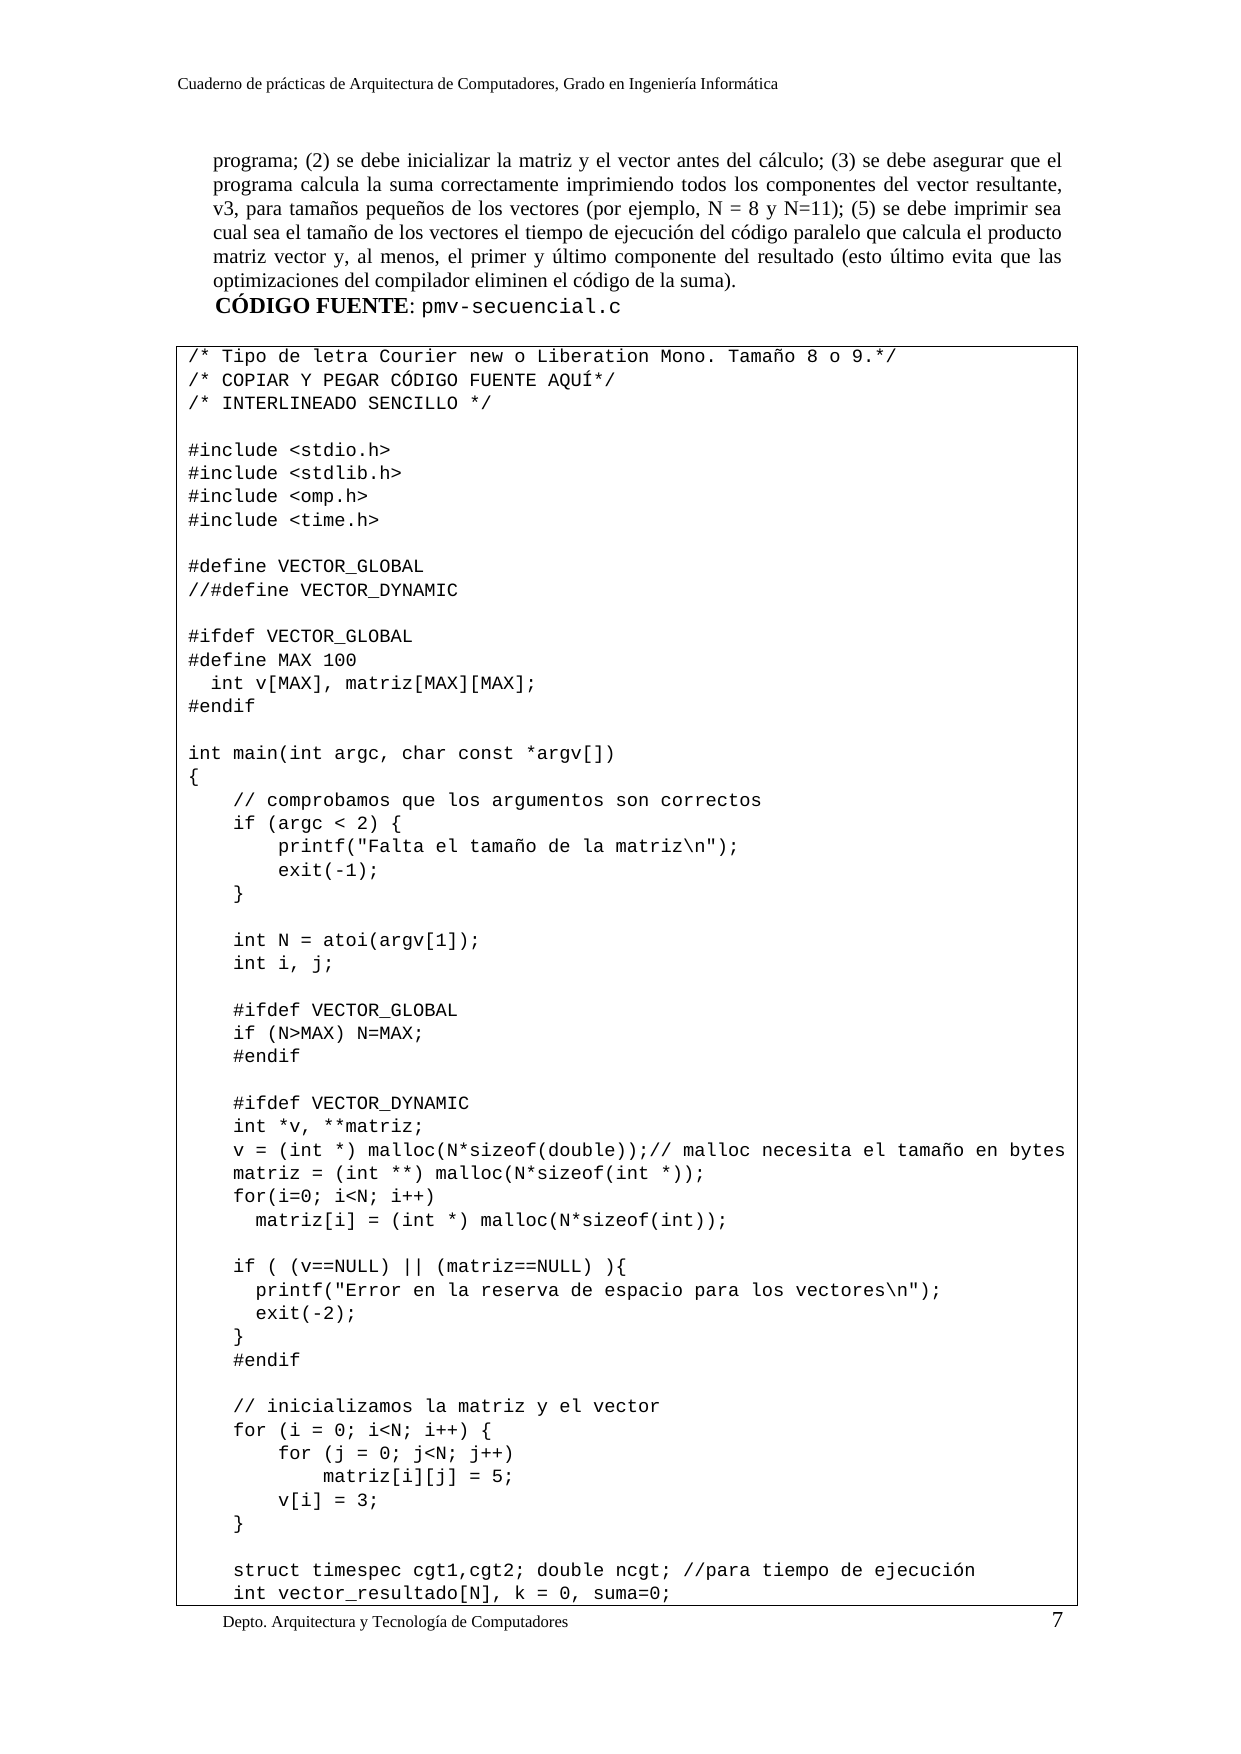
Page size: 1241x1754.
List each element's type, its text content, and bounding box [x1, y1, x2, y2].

table_header /* Tipo de letra Courier new o Liberation Mono. Tamaño 8 o 9.*/ /* COPIAR Y PEGAR CÓDIGO FUENTE AQUÍ*/ /* INTERLINEADO SENCILLO */ #include <stdio.h> #include <stdlib.h> #include <omp.h> #include <time.h> #define VECTOR_GLOBAL //#define VECTOR_DYNAMIC #ifdef VECTOR_GLOBAL #define MAX 100 int v[MAX], matriz[MAX][MAX]; #endif int main(int argc, char const *argv[]) { // comprobamos que los argumentos son correctos if (argc < 2) { printf("Falta el tamaño de la matriz\n"); exit(-1); } int N = atoi(argv[1]); int i, j; #ifdef VECTOR_GLOBAL if (N>MAX) N=MAX; #endif #ifdef VECTOR_DYNAMIC int *v, **matriz; v = (int *) malloc(N*sizeof(double));// malloc necesita el tamaño en bytes matriz = (int **) malloc(N*sizeof(int *)); for(i=0; i<N; i++) matriz[i] = (int *) malloc(N*sizeof(int)); if ( (v==NULL) || (matriz==NULL) ){ printf("Error en la reserva de espacio para los vectores\n"); exit(-2); } #endif // inicializamos la matriz y el vector for (i = 0; i<N; i++) { for (j = 0; j<N; j++) matriz[i][j] = 5; v[i] = 3; } struct timespec cgt1,cgt2; double ncgt; //para tiempo de ejecución int vector_resultado[N], k = 0, suma=0; [177, 347, 1077, 1605]
text CÓDIGO FUENTE: pmv-secuencial.c [215, 292, 1063, 320]
text programa; (2) se debe inicializar la matriz y el vector antes del cálculo; (3) se debe asegurar que el programa calcula la suma correctamente imprimiendo todos los componentes del vector resultante, v3, para tamaños pequeños de los vectores (por ejemplo, N = 8 y N=11); (5) se debe imprimir sea cual sea el tamaño de los vectores el tiempo de ejecución del código paralelo que calcula el producto matriz vector y, al menos, el primer y último componente del resultado (esto último evita que las optimizaciones del compilador eliminen el código de la suma). [213, 148, 1063, 292]
